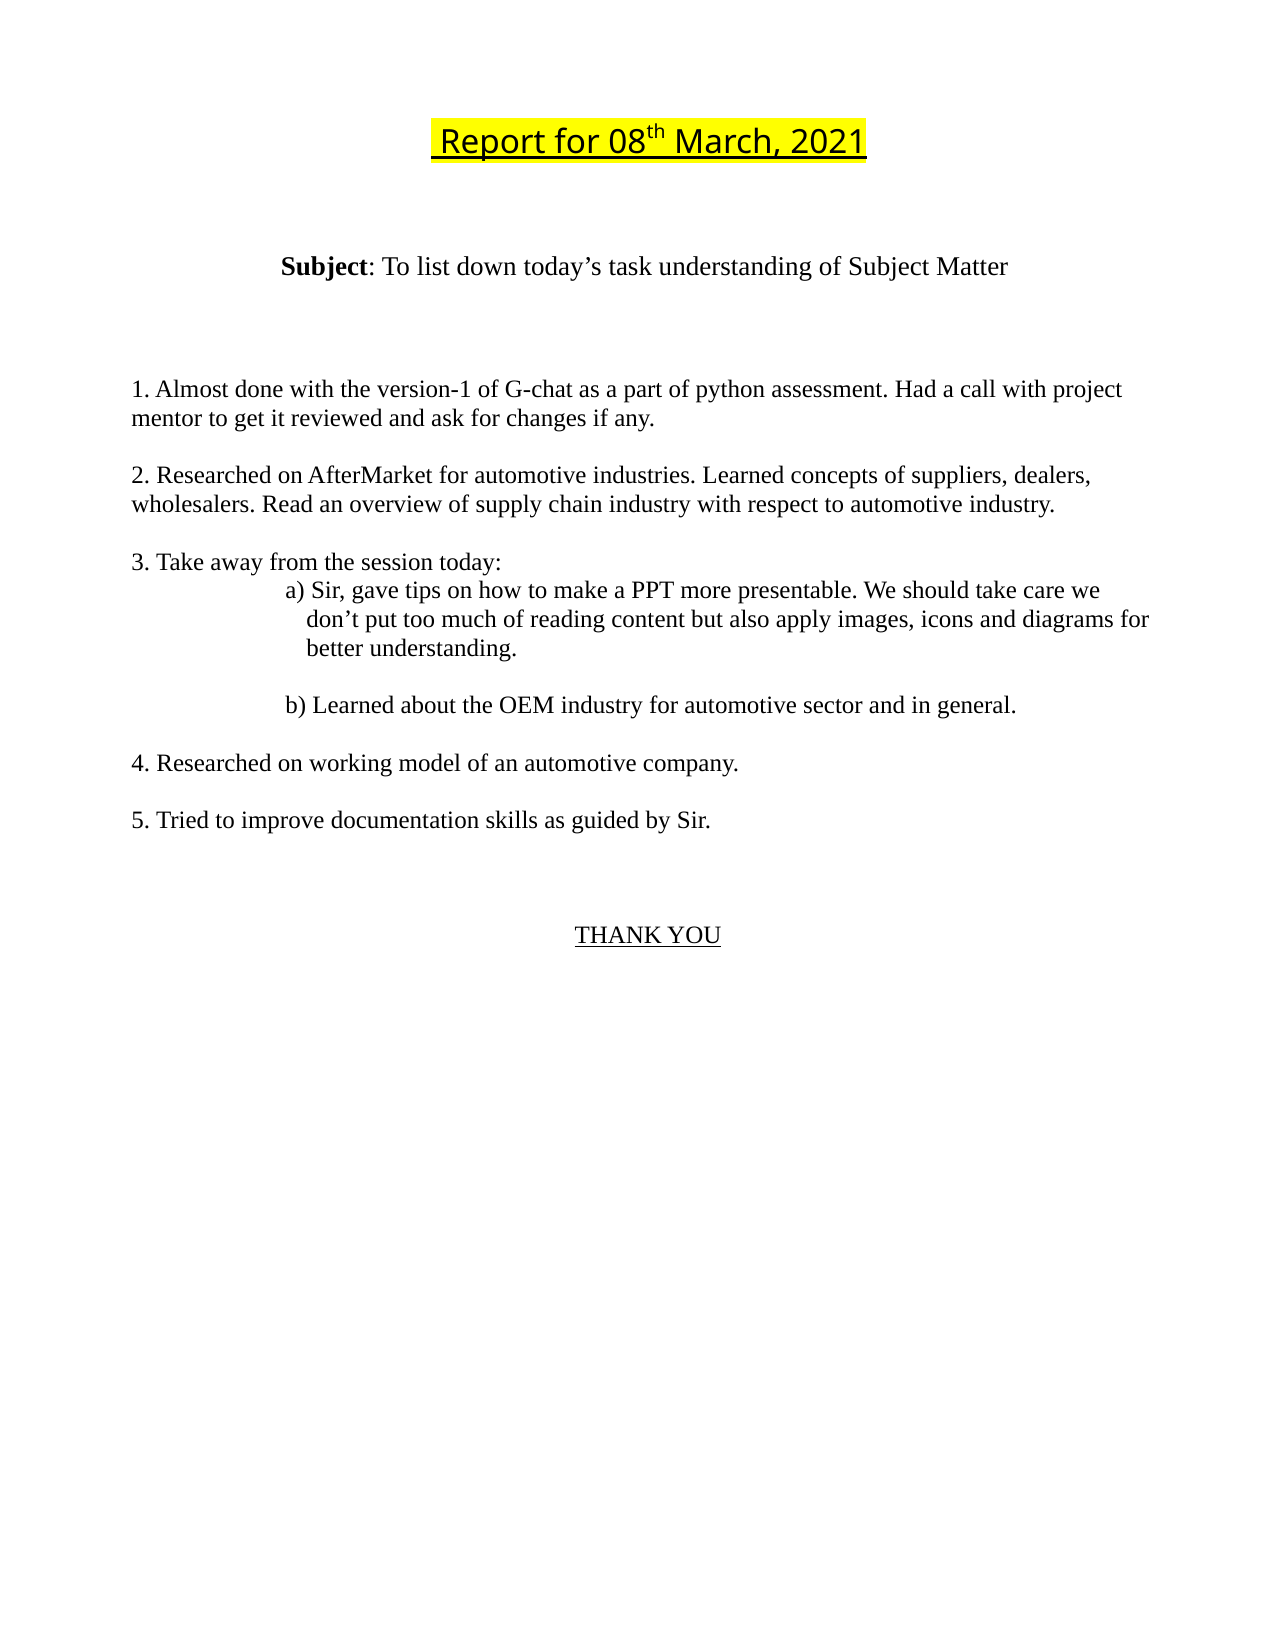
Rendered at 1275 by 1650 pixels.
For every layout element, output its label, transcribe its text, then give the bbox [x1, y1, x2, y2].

text THANK YOU [131, 921, 1158, 949]
text 3. Take away from the session today: [131, 547, 1158, 576]
text 5. Tried to improve documentation skills as guided by Sir. [131, 806, 1158, 834]
text a) Sir, gave tips on how to make a PPT more presentable. We should take care we [131, 576, 1158, 604]
text b) Learned about the OEM industry for automotive sector and in general. [131, 691, 1158, 719]
text 1. Almost done with the version-1 of G-chat as a part of python assessment. Had a call with project mentor to get it reviewed and ask for changes if any. [131, 374, 1158, 432]
text 2. Researched on AfterMarket for automotive industries. Learned concepts of suppliers, dealers, wholesalers. Read an overview of supply chain industry with respect to automotive industry. [131, 461, 1158, 518]
text Report for 08th March, 2021 [131, 118, 1158, 163]
text don’t put too much of reading content but also apply images, icons and diagrams for [131, 604, 1158, 633]
text better understanding. [131, 633, 1158, 662]
text Subject: To list down today’s task understanding of Subject Matter [131, 250, 1158, 281]
text 4. Researched on working model of an automotive company. [131, 748, 1158, 777]
